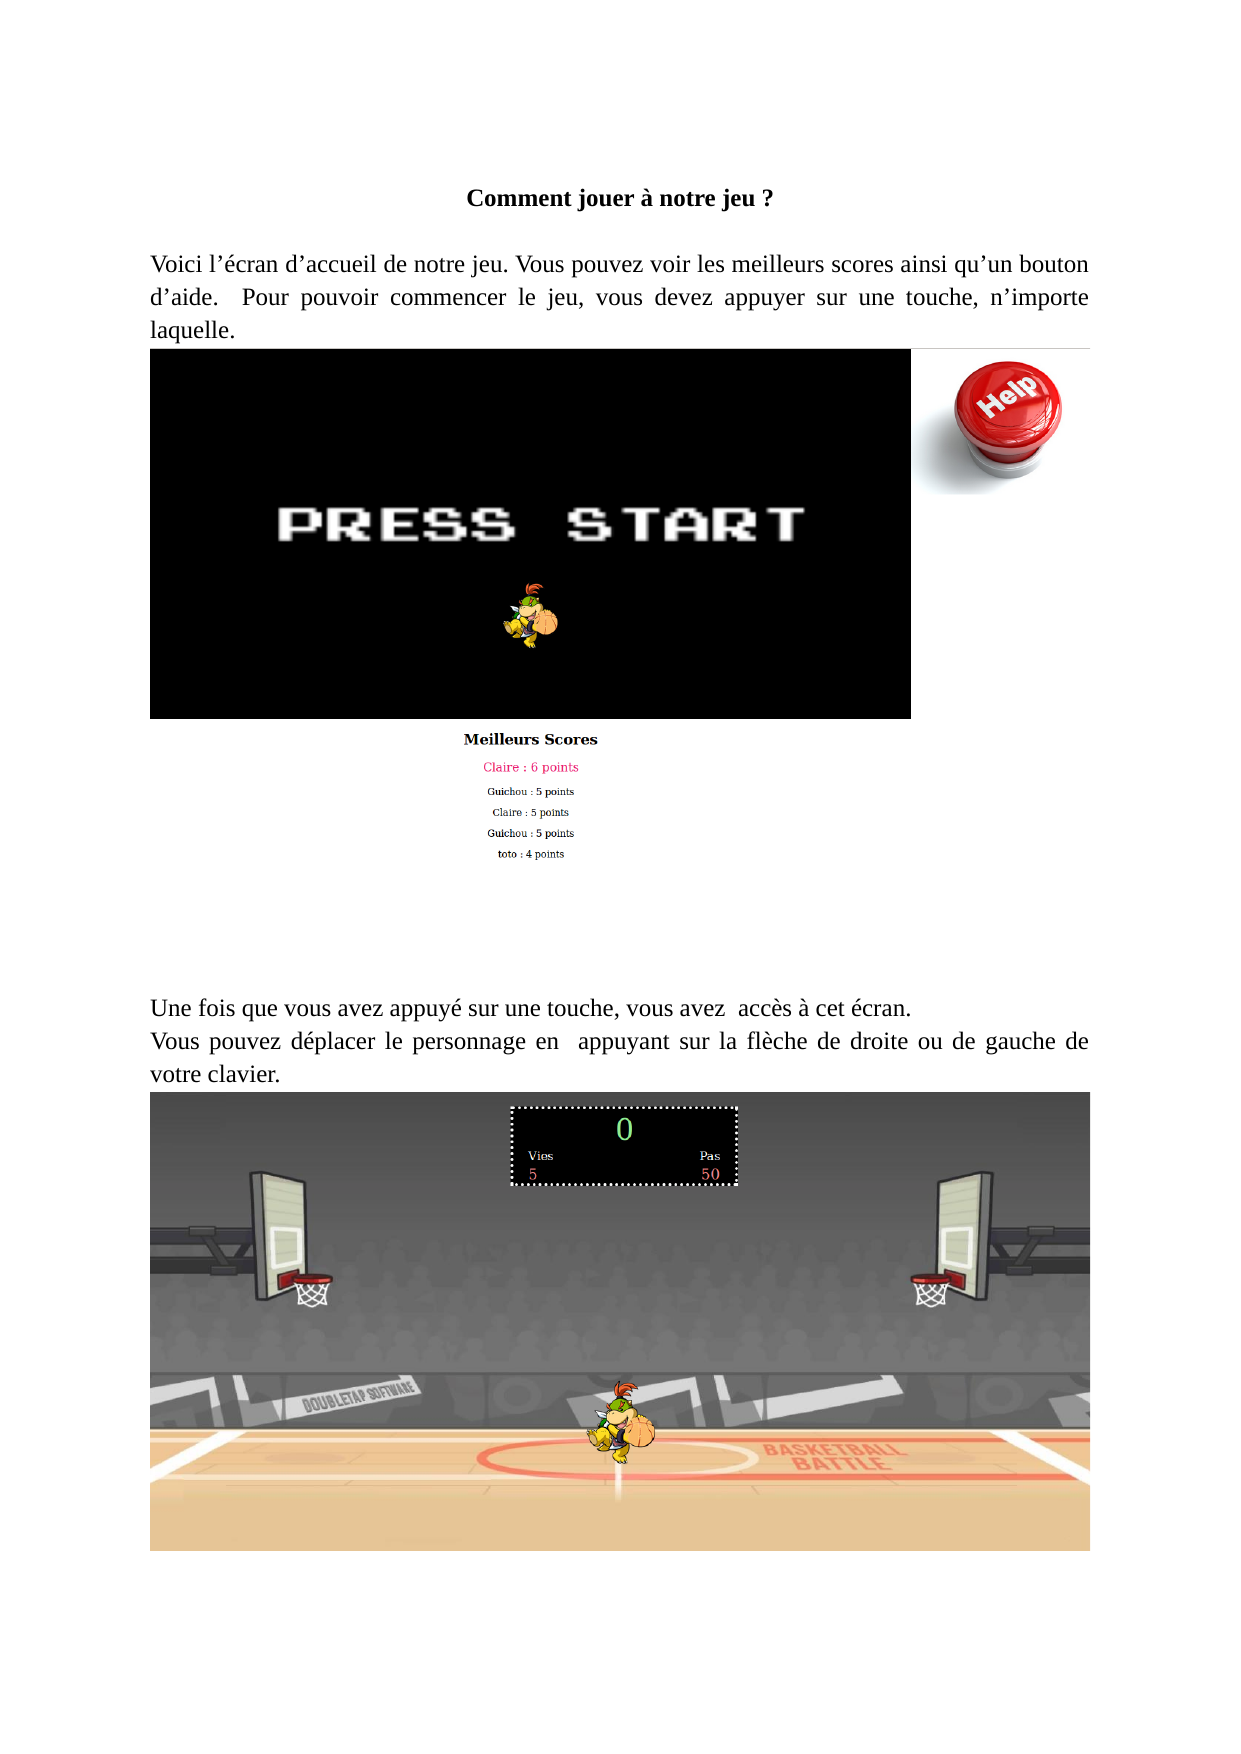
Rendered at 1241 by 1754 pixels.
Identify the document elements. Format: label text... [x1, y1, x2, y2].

text Comment jouer à notre jeu ? [150, 183, 1090, 212]
text Vous pouvez déplacer le personnage en appuyant sur la flèche de droite ou de gauche de votre clavier. [150, 1026, 1090, 1088]
picture [150, 1092, 1091, 1551]
text Voici l’écran d’accueil de notre jeu. Vous pouvez voir les meilleurs scores ainsi qu’un bouton d’aide. Pour pouvoir commencer le jeu, vous devez appuyer sur une touche, n’importe laquelle. [150, 249, 1090, 344]
text Une fois que vous avez appuyé sur une touche, vous avez accès à cet écran. [150, 993, 1090, 1022]
picture [150, 348, 1091, 890]
